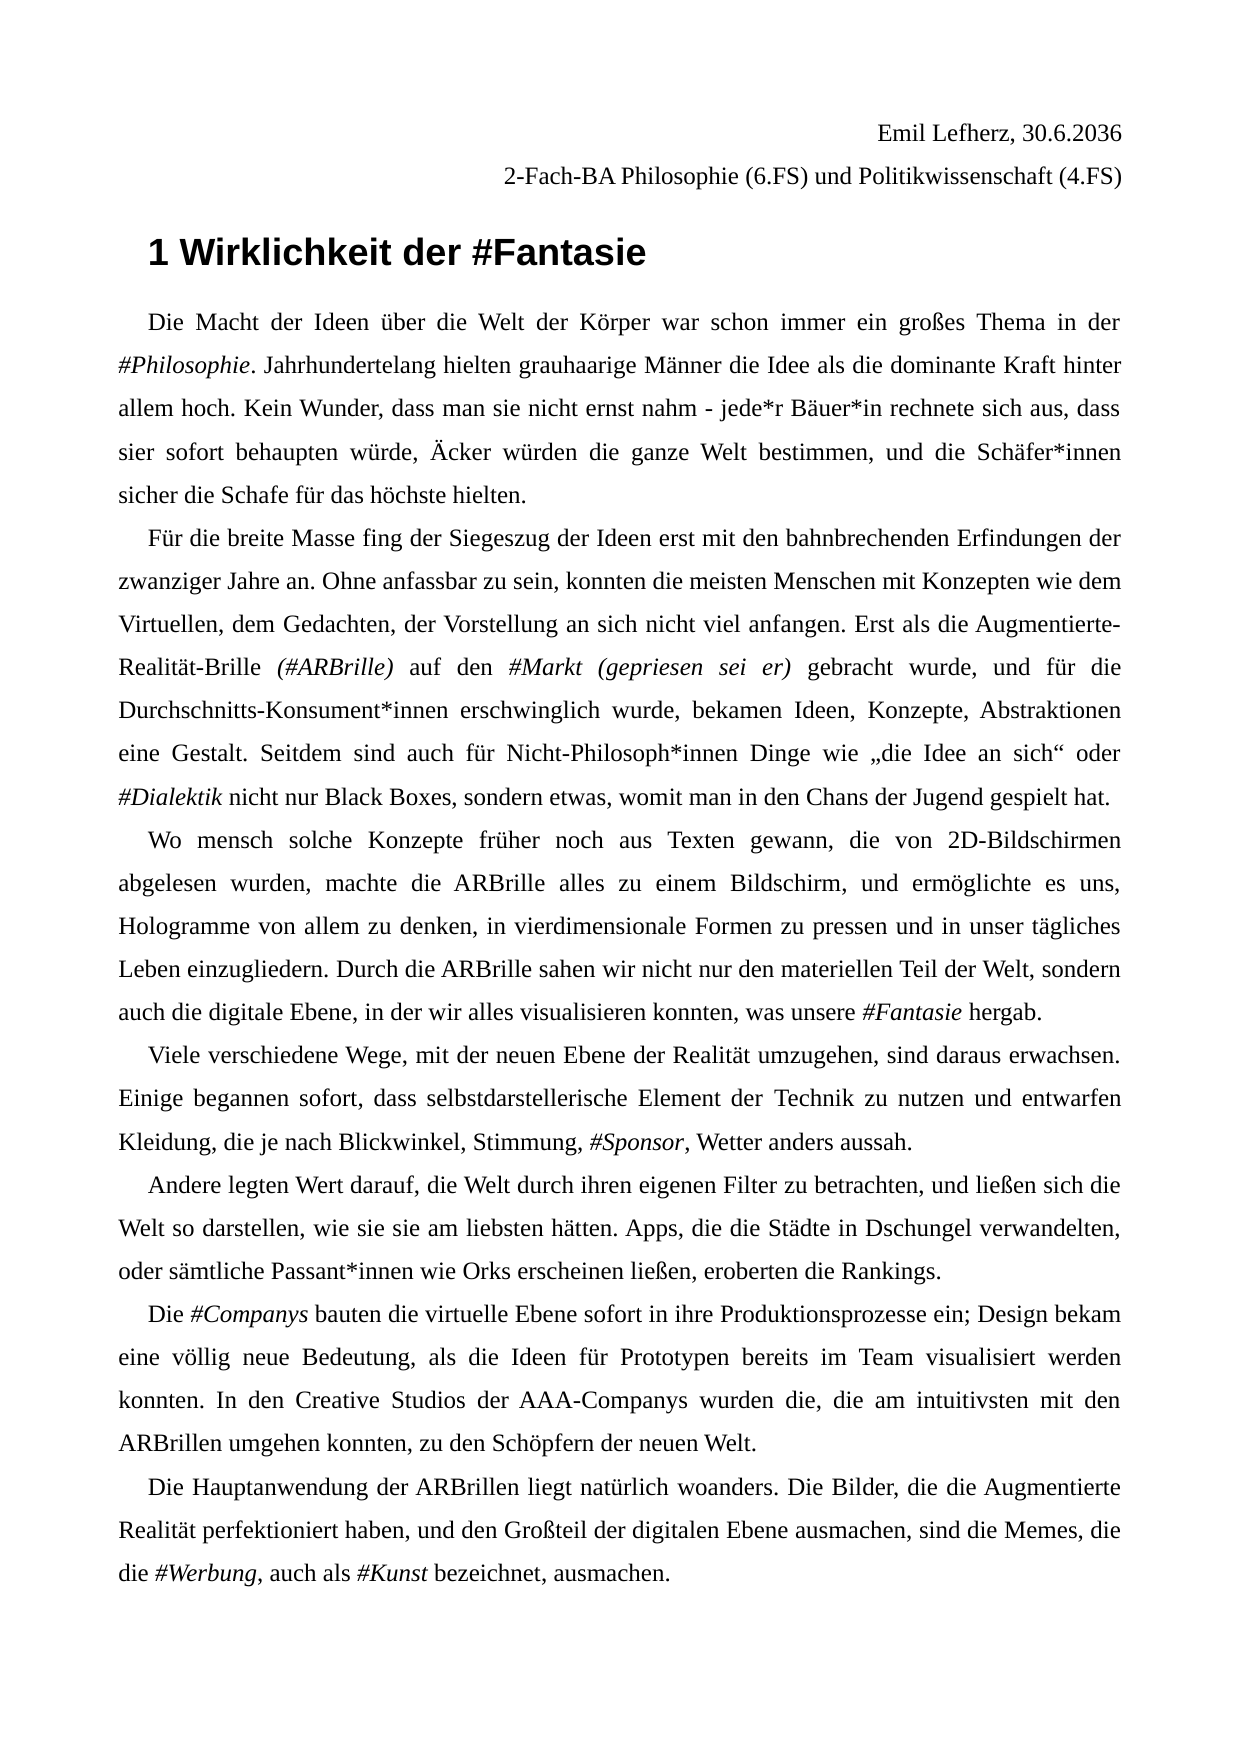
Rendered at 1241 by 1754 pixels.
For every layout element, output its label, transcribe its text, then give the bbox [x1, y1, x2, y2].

text Wo mensch solche Konzepte früher noch aus Texten gewann, die von 2D-Bildschirmen abgelesen wurden, machte die ARBrille alles zu einem Bildschirm, und ermöglichte es uns, Hologramme von allem zu denken, in vierdimensionale Formen zu pressen und in unser tägliches Leben einzugliedern. Durch die ARBrille sahen wir nicht nur den materiellen Teil der Welt, sondern auch die digitale Ebene, in der wir alles visualisieren konnten, was unsere #Fantasie hergab. [118, 825, 1122, 1026]
text Die Macht der Ideen über die Welt der Körper war schon immer ein großes Thema in der #Philosophie. Jahrhundertelang hielten grauhaarige Männer die Idee als die dominante Kraft hinter allem hoch. Kein Wunder, dass man sie nicht ernst nahm - jede*r Bäuer*in rechnete sich aus, dass sier sofort behaupten würde, Äcker würden die ganze Welt bestimmen, und die Schäfer*innen sicher die Schafe für das höchste hielten. [118, 307, 1122, 508]
text Für die breite Masse fing der Siegeszug der Ideen erst mit den bahnbrechenden Erfindungen der zwanziger Jahre an. Ohne anfassbar zu sein, konnten die meisten Menschen mit Konzepten wie dem Virtuellen, dem Gedachten, der Vorstellung an sich nicht viel anfangen. Erst als die Augmentierte-Realität-Brille (#ARBrille) auf den #Markt (gepriesen sei er) gebracht wurde, und für die Durchschnitts-Konsument*innen erschwinglich wurde, bekamen Ideen, Konzepte, Abstraktionen eine Gestalt. Seitdem sind auch für Nicht-Philosoph*innen Dinge wie „die Idee an sich“ oder #Dialektik nicht nur Black Boxes, sondern etwas, womit man in den Chans der Jugend gespielt hat. [118, 523, 1122, 810]
text Andere legten Wert darauf, die Welt durch ihren eigenen Filter zu betrachten, und ließen sich die Welt so darstellen, wie sie sie am liebsten hätten. Apps, die die Städte in Dschungel verwandelten, oder sämtliche Passant*innen wie Orks erscheinen ließen, eroberten die Rankings. [118, 1170, 1122, 1285]
text Viele verschiedene Wege, mit der neuen Ebene der Realität umzugehen, sind daraus erwachsen. Einige begannen sofort, dass selbstdarstellerische Element der Technik zu nutzen und entwarfen Kleidung, die je nach Blickwinkel, Stimmung, #Sponsor, Wetter anders aussah. [118, 1040, 1122, 1155]
subtitle 1 Wirklichkeit der #Fantasie [118, 229, 1122, 273]
text 2-Fach-BA Philosophie (6.FS) und Politikwissenschaft (4.FS) [118, 161, 1122, 190]
text Die Hauptanwendung der ARBrillen liegt natürlich woanders. Die Bilder, die die Augmentierte Realität perfektioniert haben, und den Großteil der digitalen Ebene ausmachen, sind die Memes, die die #Werbung, auch als #Kunst bezeichnet, ausmachen. [118, 1472, 1122, 1587]
text Emil Lefherz, 30.6.2036 [118, 118, 1122, 147]
text Die #Companys bauten die virtuelle Ebene sofort in ihre Produktionsprozesse ein; Design bekam eine völlig neue Bedeutung, als die Ideen für Prototypen bereits im Team visualisiert werden konnten. In den Creative Studios der AAA-Companys wurden die, die am intuitivsten mit den ARBrillen umgehen konnten, zu den Schöpfern der neuen Welt. [118, 1299, 1122, 1457]
